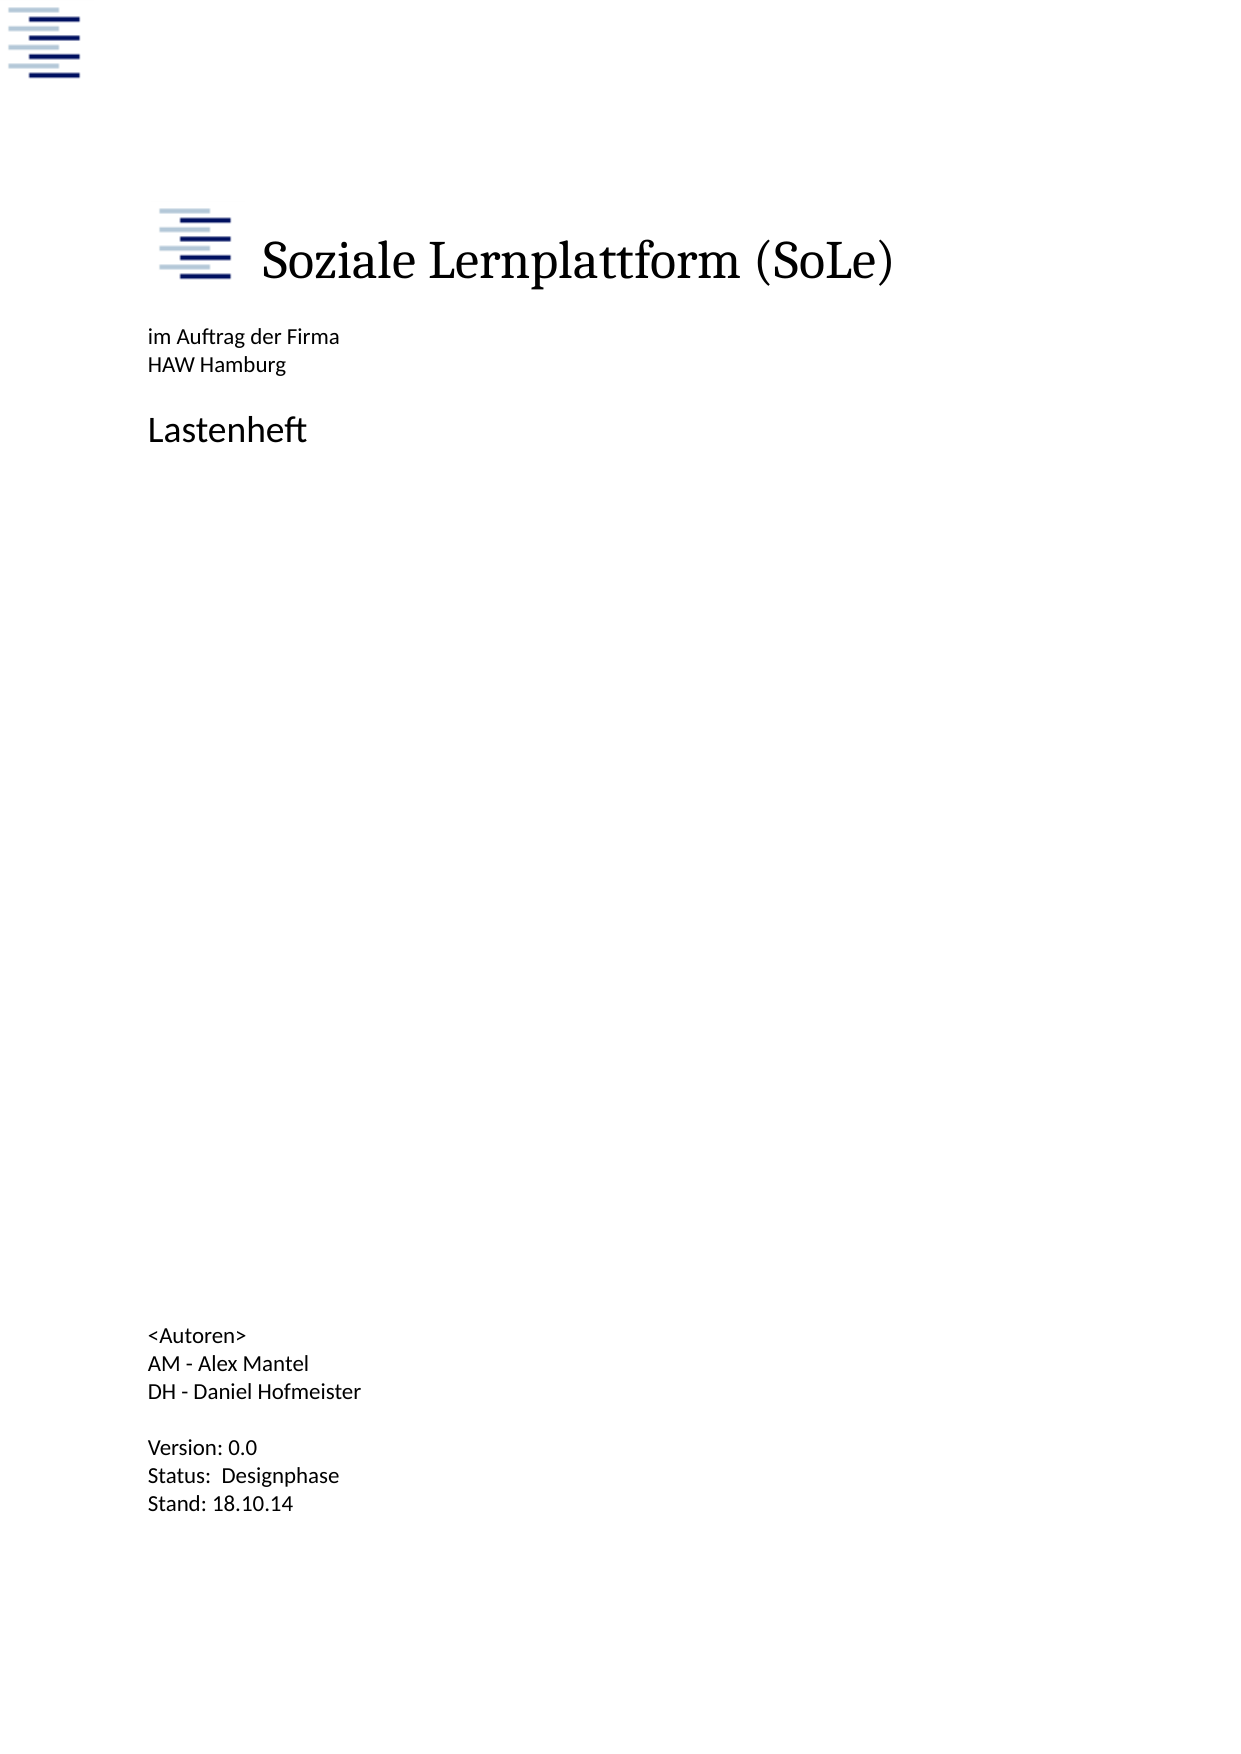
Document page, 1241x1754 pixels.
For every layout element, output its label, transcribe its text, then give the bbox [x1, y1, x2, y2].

text Status: Designphase [148, 1461, 1093, 1489]
text DH - Daniel Hofmeister [148, 1377, 1093, 1405]
picture [151, 201, 245, 291]
text HAW Hamburg [148, 350, 1093, 378]
text Lastenheft [148, 406, 1093, 480]
text <Autoren> [148, 1321, 1093, 1349]
text AM - Alex Mantel [148, 1349, 1093, 1377]
text Stand: 18.10.14 [148, 1489, 1093, 1517]
text im Auftrag der Firma [148, 322, 1093, 350]
text Version: 0.0 [148, 1433, 1093, 1461]
text Soziale Lernplattform (SoLe) [148, 230, 1093, 292]
picture [0, 0, 94, 90]
